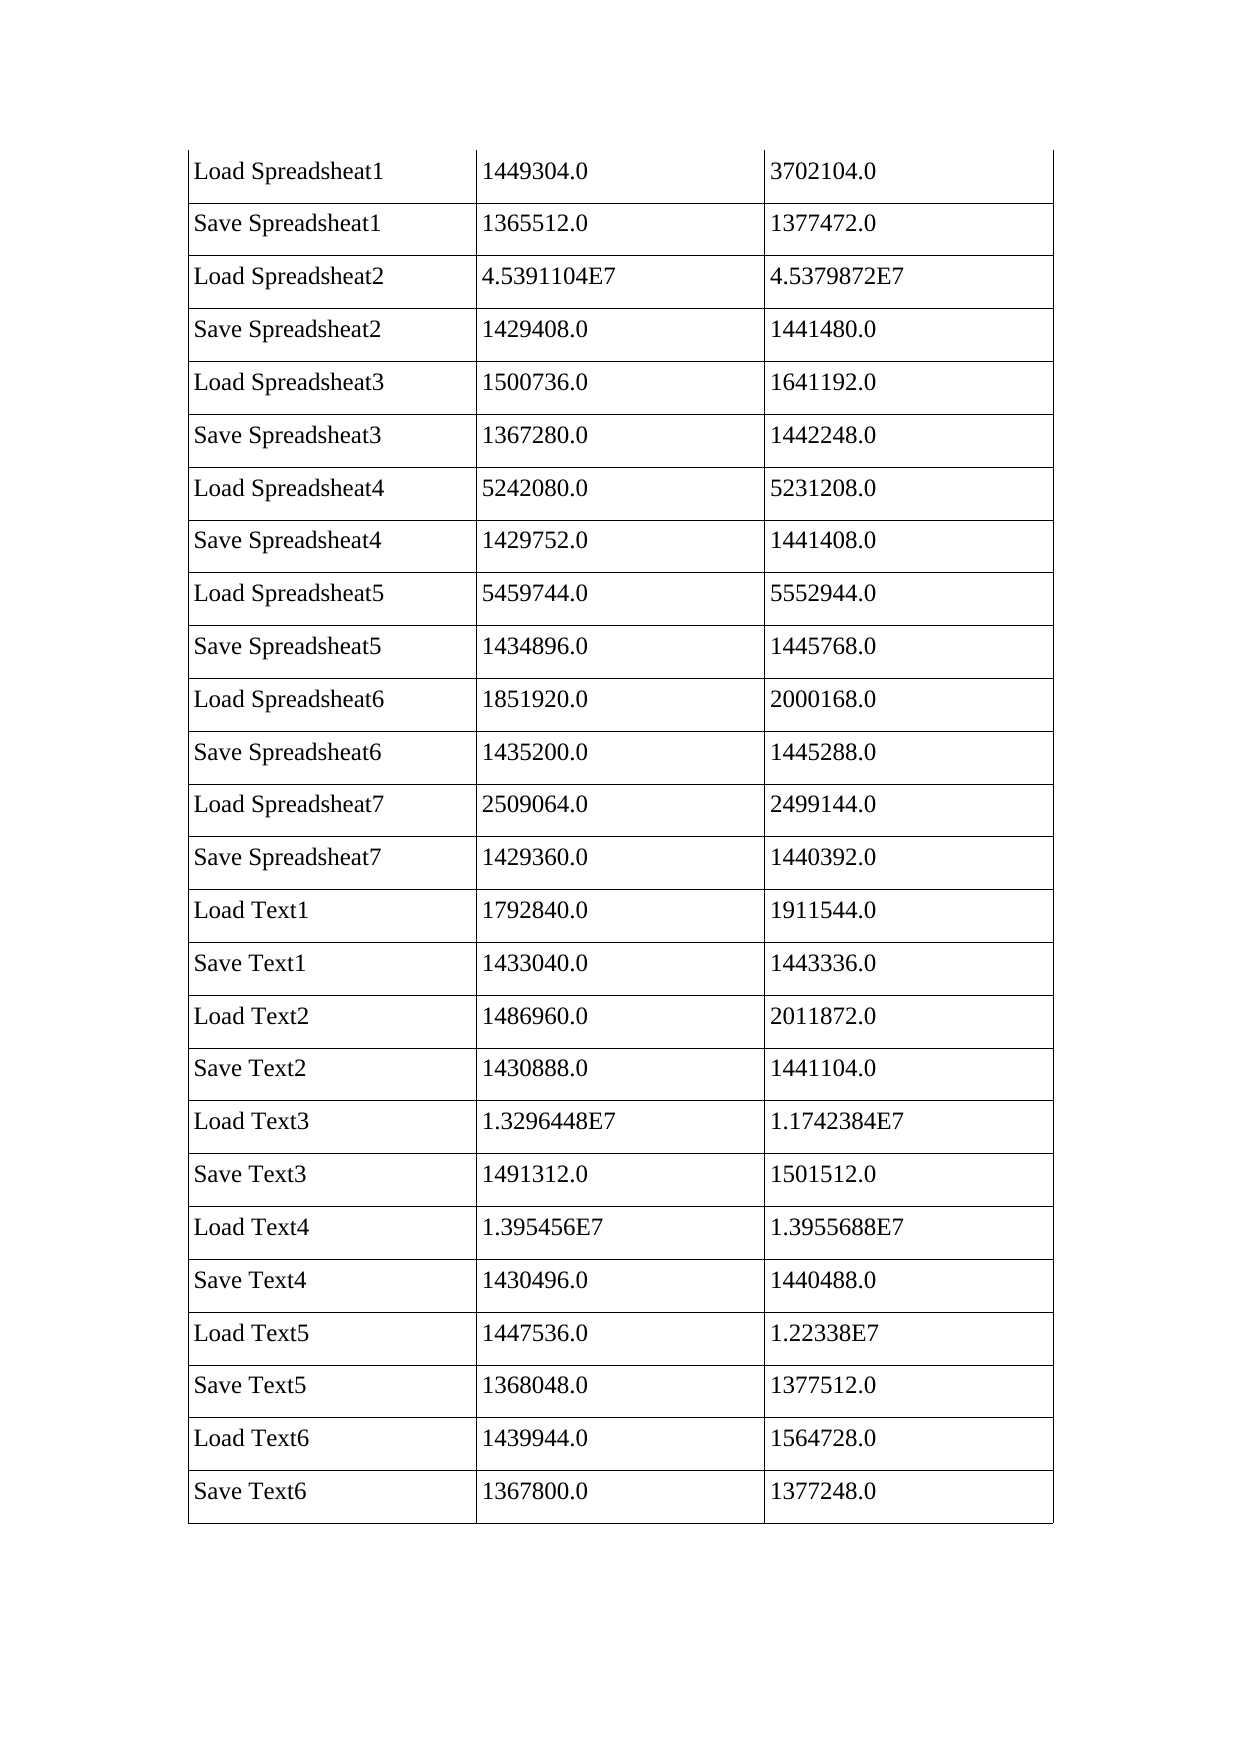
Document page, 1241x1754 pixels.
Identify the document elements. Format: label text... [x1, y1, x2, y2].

table_cell Save Spreadsheat1 [189, 204, 476, 255]
table_cell 1851920.0 [477, 679, 764, 731]
table_cell 1500736.0 [477, 362, 764, 414]
table_cell 1445288.0 [765, 732, 1053, 784]
table_cell Load Spreadsheat7 [189, 785, 476, 836]
table_cell Load Spreadsheat2 [189, 256, 476, 308]
table_cell 1429408.0 [477, 309, 764, 361]
table_cell 1430496.0 [477, 1260, 764, 1312]
table_cell Save Spreadsheat5 [189, 626, 476, 678]
table_cell 1486960.0 [477, 996, 764, 1048]
table_cell 1441480.0 [765, 309, 1053, 361]
table_cell 1429360.0 [477, 837, 764, 889]
table_cell 5231208.0 [765, 468, 1053, 520]
table_cell Save Text6 [189, 1471, 476, 1523]
table_cell Save Spreadsheat7 [189, 837, 476, 889]
table_cell 1443336.0 [765, 943, 1053, 995]
table_cell Load Spreadsheat3 [189, 362, 476, 414]
table_cell 1.3296448E7 [477, 1101, 764, 1153]
table_cell Load Spreadsheat1 [189, 150, 476, 203]
table_cell 1.1742384E7 [765, 1101, 1053, 1153]
table_cell 1439944.0 [477, 1418, 764, 1470]
table_cell 1434896.0 [477, 626, 764, 678]
table_cell Load Spreadsheat4 [189, 468, 476, 520]
table_cell 2509064.0 [477, 785, 764, 836]
table_cell 1.3955688E7 [765, 1207, 1053, 1259]
table_cell 1491312.0 [477, 1154, 764, 1206]
table_cell Save Text3 [189, 1154, 476, 1206]
table_cell Load Spreadsheat6 [189, 679, 476, 731]
table_cell 1449304.0 [477, 150, 764, 203]
table_cell 1377248.0 [765, 1471, 1053, 1523]
table_cell 4.5391104E7 [477, 256, 764, 308]
table_cell 1447536.0 [477, 1313, 764, 1365]
table_cell 1441104.0 [765, 1049, 1053, 1100]
table_cell Save Text4 [189, 1260, 476, 1312]
table_cell 1641192.0 [765, 362, 1053, 414]
table_cell 1442248.0 [765, 415, 1053, 467]
table_cell Save Text5 [189, 1366, 476, 1417]
table_cell 5242080.0 [477, 468, 764, 520]
table_cell 1433040.0 [477, 943, 764, 995]
table_cell Load Text4 [189, 1207, 476, 1259]
table_cell 1792840.0 [477, 890, 764, 942]
table_cell Load Text3 [189, 1101, 476, 1153]
table_cell 1440488.0 [765, 1260, 1053, 1312]
table_cell 2499144.0 [765, 785, 1053, 836]
table_cell 1367280.0 [477, 415, 764, 467]
table_cell Save Spreadsheat4 [189, 521, 476, 572]
table_cell 1.22338E7 [765, 1313, 1053, 1365]
table_cell 1430888.0 [477, 1049, 764, 1100]
table_cell Load Spreadsheat5 [189, 573, 476, 625]
table_cell Save Spreadsheat6 [189, 732, 476, 784]
table_cell 2011872.0 [765, 996, 1053, 1048]
table_cell 1367800.0 [477, 1471, 764, 1523]
table_cell 1.395456E7 [477, 1207, 764, 1259]
table_cell 1435200.0 [477, 732, 764, 784]
table_cell 4.5379872E7 [765, 256, 1053, 308]
table_cell Save Text2 [189, 1049, 476, 1100]
table_cell 1440392.0 [765, 837, 1053, 889]
table_cell 1429752.0 [477, 521, 764, 572]
table_cell Load Text2 [189, 996, 476, 1048]
table_cell 1365512.0 [477, 204, 764, 255]
table_cell Load Text5 [189, 1313, 476, 1365]
table_cell 1368048.0 [477, 1366, 764, 1417]
table_cell 1911544.0 [765, 890, 1053, 942]
table_cell Save Spreadsheat2 [189, 309, 476, 361]
table_cell Load Text1 [189, 890, 476, 942]
table_cell Load Text6 [189, 1418, 476, 1470]
table_cell Save Text1 [189, 943, 476, 995]
table_cell 5459744.0 [477, 573, 764, 625]
table_cell 1501512.0 [765, 1154, 1053, 1206]
table_cell 1564728.0 [765, 1418, 1053, 1470]
table_cell Save Spreadsheat3 [189, 415, 476, 467]
table_cell 1441408.0 [765, 521, 1053, 572]
table_cell 5552944.0 [765, 573, 1053, 625]
table_cell 3702104.0 [765, 150, 1053, 203]
table_cell 1445768.0 [765, 626, 1053, 678]
table_cell 1377512.0 [765, 1366, 1053, 1417]
table_cell 1377472.0 [765, 204, 1053, 255]
table_cell 2000168.0 [765, 679, 1053, 731]
